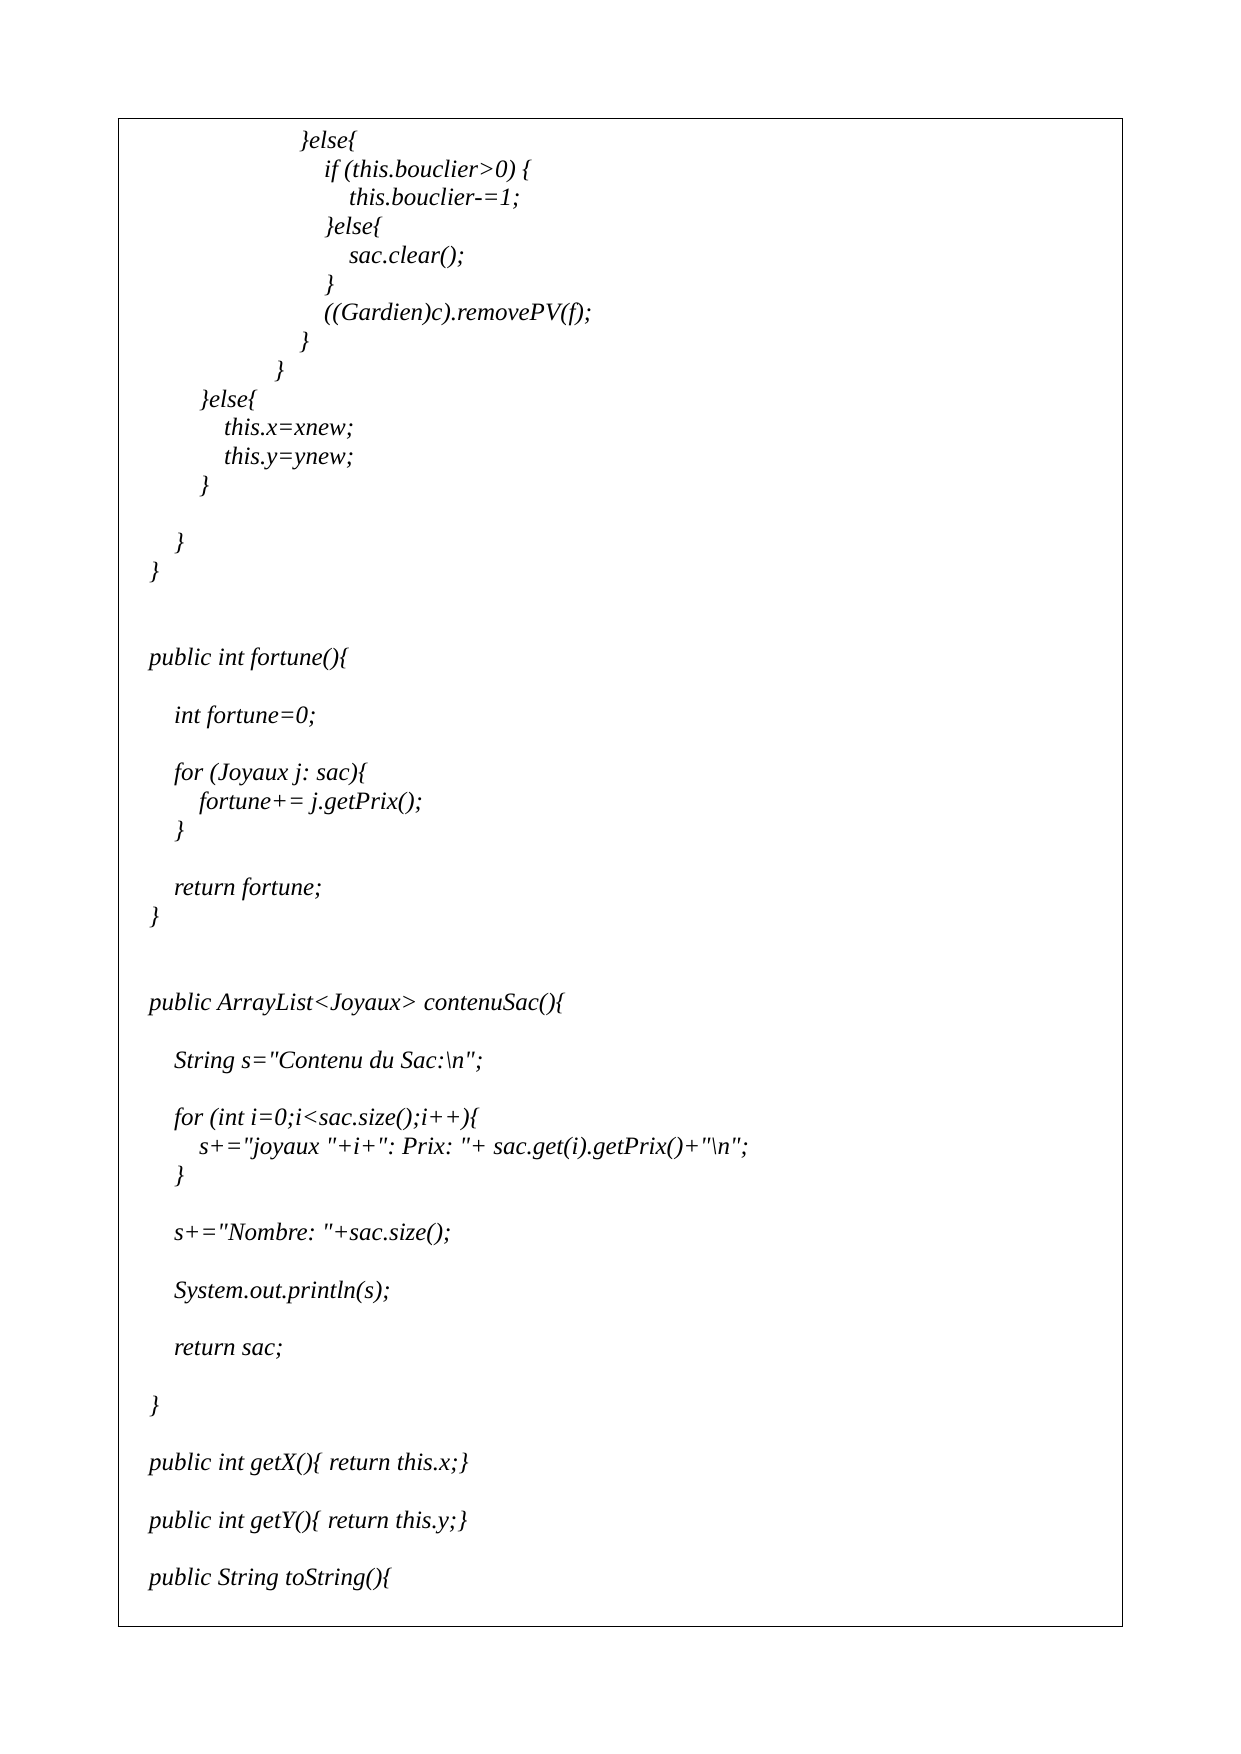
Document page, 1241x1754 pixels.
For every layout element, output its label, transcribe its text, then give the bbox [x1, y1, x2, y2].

table_header }else{ if (this.bouclier>0) { this.bouclier-=1; }else{ sac.clear(); } ((Gardien)c).removePV(f); } } }else{ this.x=xnew; this.y=ynew; } } } public int fortune(){ int fortune=0; for (Joyaux j: sac){ fortune+= j.getPrix(); } return fortune; } public ArrayList<Joyaux> contenuSac(){ String s="Contenu du Sac:\n"; for (int i=0;i<sac.size();i++){ s+="joyaux "+i+": Prix: "+ sac.get(i).getPrix()+"\n"; } s+="Nombre: "+sac.size(); System.out.println(s); return sac; } public int getX(){ return this.x;} public int getY(){ return this.y;} public String toString(){ [119, 119, 1122, 1626]
